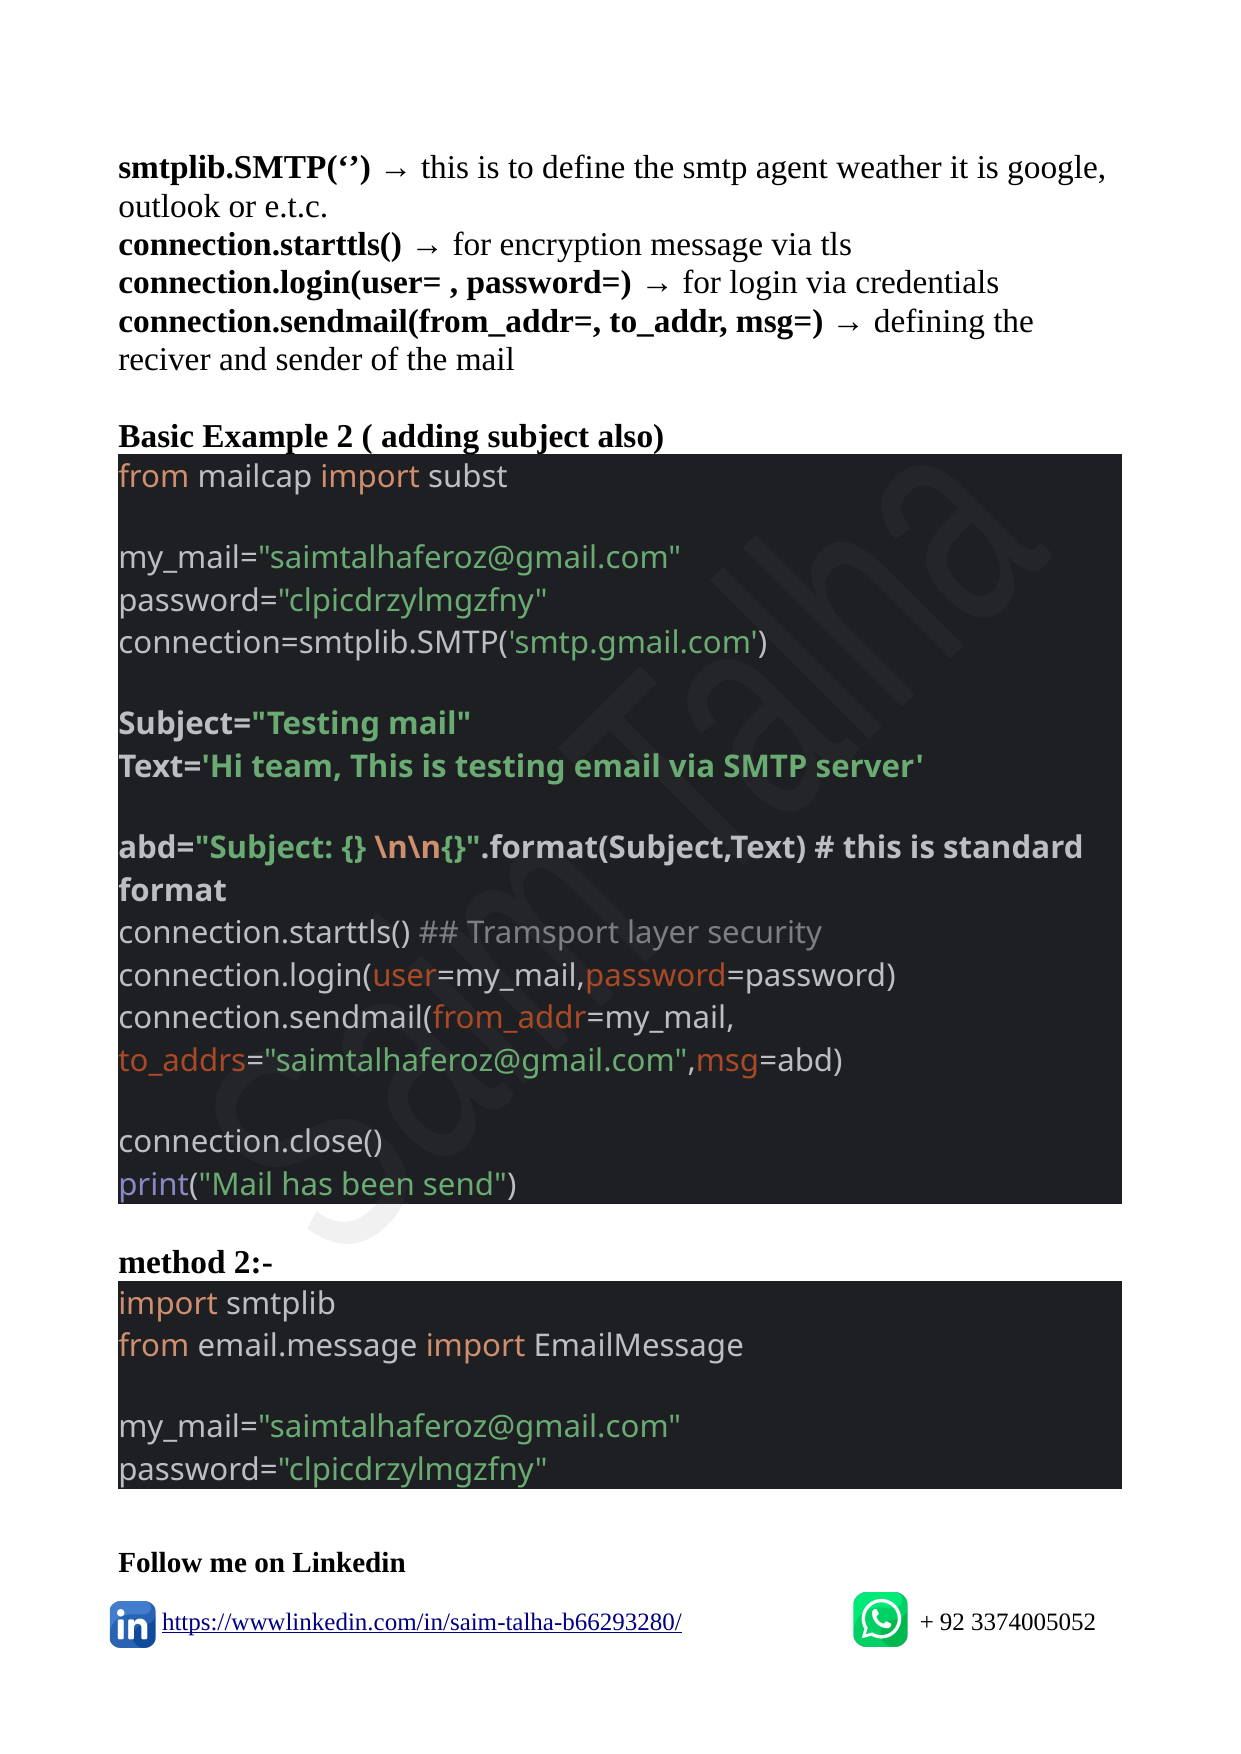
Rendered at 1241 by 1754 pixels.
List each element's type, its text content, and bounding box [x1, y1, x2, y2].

text connection.starttls() → for encryption message via tls [118, 224, 1122, 263]
text smtplib.SMTP(‘’) → this is to define the smtp agent weather it is google, outlook or e.t.c. [118, 148, 1122, 224]
picture [109, 1601, 156, 1648]
text from mailcap import subst my_mail="saimtalhaferoz@gmail.com" password="clpicdrzylmgzfny" connection=smtplib.SMTP('smtp.gmail.com') Subject="Testing mail" Text='Hi team, This is testing email via SMTP server' abd="Subject: {} \n\n{}".format(Subject,Text) # this is standard format connection.starttls() ## Tramsport layer security connection.login(user=my_mail,password=password) connection.sendmail(from_addr=my_mail, to_addrs="saimtalhaferoz@gmail.com",msg=abd) connection.close() print("Mail has been send") [118, 454, 1122, 1204]
text connection.sendmail(from_addr=, to_addr, msg=) → defining the reciver and sender of the mail [118, 301, 1122, 378]
text connection.login(user= , password=) → for login via credentials [118, 263, 1122, 301]
text method 2:- [118, 1242, 1122, 1281]
picture [853, 1592, 908, 1647]
text Basic Example 2 ( adding subject also) [118, 416, 1122, 454]
text import smtplib from email.message import EmailMessage my_mail="saimtalhaferoz@gmail.com" password="clpicdrzylmgzfny" [118, 1281, 1122, 1489]
